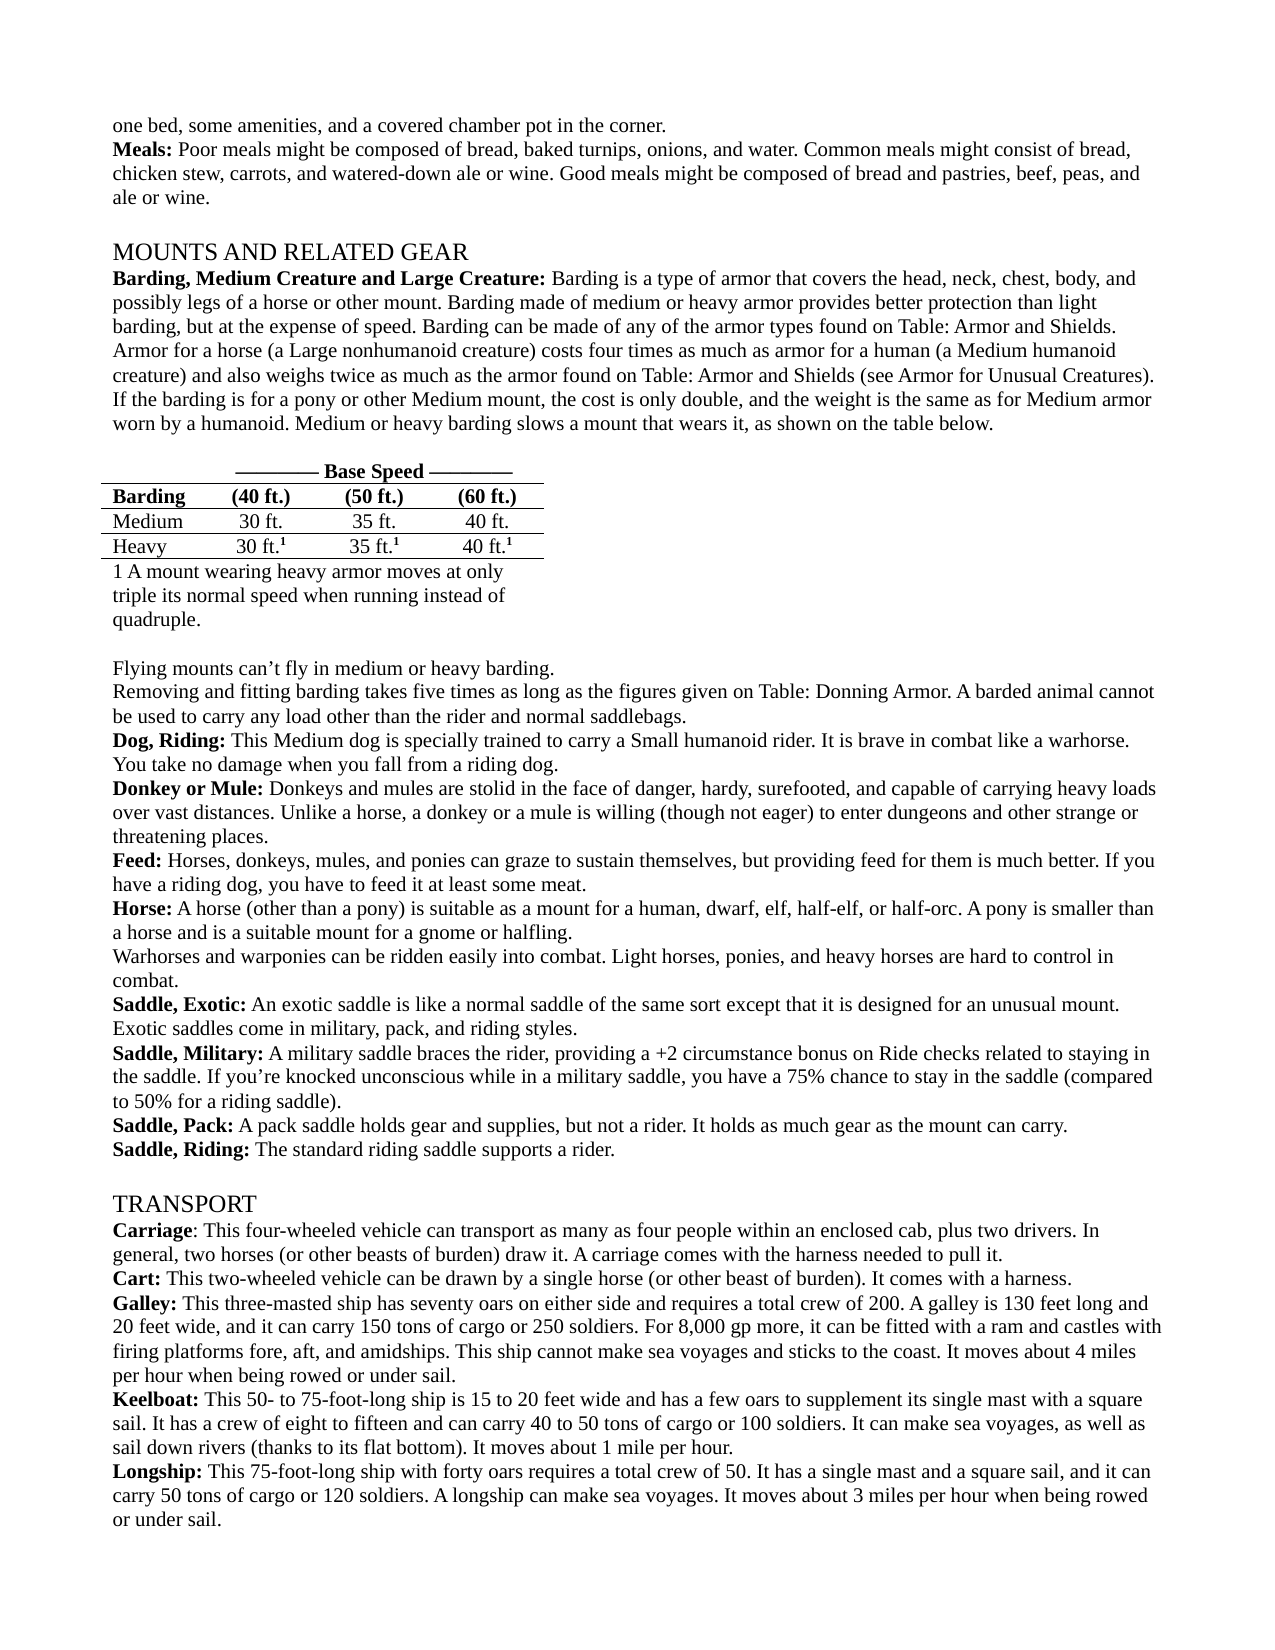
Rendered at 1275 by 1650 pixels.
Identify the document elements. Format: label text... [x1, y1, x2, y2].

text Cart: This two-wheeled vehicle can be drawn by a single horse (or other beast of burden). It comes with a harness. [112, 1266, 1162, 1290]
text Dog, Riding: This Medium dog is specially trained to carry a Small humanoid rider. It is brave in combat like a warhorse. You take no damage when you fall from a riding dog. [112, 728, 1162, 776]
text Armor for a horse (a Large nonhumanoid creature) costs four times as much as armor for a human (a Medium humanoid creature) and also weighs twice as much as the armor found on Table: Armor and Shields (see Armor for Unusual Creatures). If the barding is for a pony or other Medium mount, the cost is only double, and the weight is the same as for Medium armor worn by a humanoid. Medium or heavy barding slows a mount that wears it, as shown on the table below. [112, 338, 1162, 435]
text Longship: This 75-foot-long ship with forty oars requires a total crew of 50. It has a single mast and a square sail, and it can carry 50 tons of cargo or 120 soldiers. A longship can make sea voyages. It moves about 3 miles per hour when being rowed or under sail. [112, 1459, 1162, 1531]
text TRANSPORT [112, 1189, 1162, 1218]
text Horse: A horse (other than a pony) is suitable as a mount for a human, dwarf, elf, half-elf, or half-orc. A pony is smaller than a horse and is a suitable mount for a gnome or halfling. [112, 896, 1162, 944]
text Warhorses and warponies can be ridden easily into combat. Light horses, ponies, and heavy horses are hard to control in combat. [112, 944, 1162, 992]
table_cell Barding [101, 484, 204, 508]
text one bed, some amenities, and a covered chamber pot in the corner. [112, 112, 1162, 137]
text Feed: Horses, donkeys, mules, and ponies can graze to sustain themselves, but providing feed for them is much better. If you have a riding dog, you have to feed it at least some meat. [112, 848, 1162, 896]
table_cell Medium [101, 509, 204, 533]
text Keelboat: This 50- to 75-foot-long ship is 15 to 20 feet wide and has a few oars to supplement its single mast with a square sail. It has a crew of eight to fifteen and can carry 40 to 50 tons of cargo or 100 soldiers. It can make sea voyages, as well as sail down rivers (thanks to its flat bottom). It moves about 1 mile per hour. [112, 1387, 1162, 1459]
text Flying mounts can’t fly in medium or heavy barding. [112, 655, 1162, 679]
text Saddle, Military: A military saddle braces the rider, providing a +2 circumstance bonus on Ride checks related to staying in the saddle. If you’re knocked unconscious while in a military saddle, you have a 75% chance to stay in the saddle (compared to 50% for a riding saddle). [112, 1040, 1162, 1113]
table_cell (60 ft.) [431, 484, 544, 508]
text Galley: This three-masted ship has seventy oars on either side and requires a total crew of 200. A galley is 130 feet long and 20 feet wide, and it can carry 150 tons of cargo or 250 soldiers. For 8,000 gp more, it can be fitted with a ram and castles with firing platforms fore, aft, and amidships. This ship cannot make sea voyages and sticks to the coast. It moves about 4 miles per hour when being rowed or under sail. [112, 1290, 1162, 1387]
text Saddle, Pack: A pack saddle holds gear and supplies, but not a rider. It holds as much gear as the mount can carry. [112, 1113, 1162, 1137]
text Saddle, Riding: The standard riding saddle supports a rider. [112, 1137, 1162, 1161]
table_header ———— Base Speed —––—— [204, 459, 544, 483]
text Barding, Medium Creature and Large Creature: Barding is a type of armor that covers the head, neck, chest, body, and possibly legs of a horse or other mount. Barding made of medium or heavy armor provides better protection than light barding, but at the expense of speed. Barding can be made of any of the armor types found on Table: Armor and Shields. [112, 266, 1162, 338]
table_header [101, 459, 204, 483]
text Removing and fitting barding takes five times as long as the figures given on Table: Donning Armor. A barded animal cannot be used to carry any load other than the rider and normal saddlebags. [112, 679, 1162, 728]
table_cell 35 ft.1 [318, 534, 431, 558]
text Meals: Poor meals might be composed of bread, baked turnips, onions, and water. Common meals might consist of bread, chicken stew, carrots, and watered-down ale or wine. Good meals might be composed of bread and pastries, beef, peas, and ale or wine. [112, 137, 1162, 209]
text Donkey or Mule: Donkeys and mules are stolid in the face of danger, hardy, surefooted, and capable of carrying heavy loads over vast distances. Unlike a horse, a donkey or a mule is willing (though not eager) to enter dungeons and other strange or threatening places. [112, 776, 1162, 848]
table_cell 40 ft. [431, 509, 544, 533]
text Carriage: This four-wheeled vehicle can transport as many as four people within an enclosed cab, plus two drivers. In general, two horses (or other beasts of burden) draw it. A carriage comes with the harness needed to pull it. [112, 1218, 1162, 1266]
text MOUNTS AND RELATED GEAR [112, 237, 1162, 266]
table_cell 30 ft. [204, 509, 317, 533]
table_cell (50 ft.) [318, 484, 431, 508]
text Saddle, Exotic: An exotic saddle is like a normal saddle of the same sort except that it is designed for an unusual mount. Exotic saddles come in military, pack, and riding styles. [112, 992, 1162, 1040]
table_cell Heavy [101, 534, 204, 558]
table_cell 35 ft. [318, 509, 431, 533]
table_cell 30 ft.1 [204, 534, 317, 558]
table_cell 1 A mount wearing heavy armor moves at only triple its normal speed when running instead of quadruple. [101, 559, 544, 631]
table_cell (40 ft.) [204, 484, 317, 508]
table_cell 40 ft.1 [431, 534, 544, 558]
